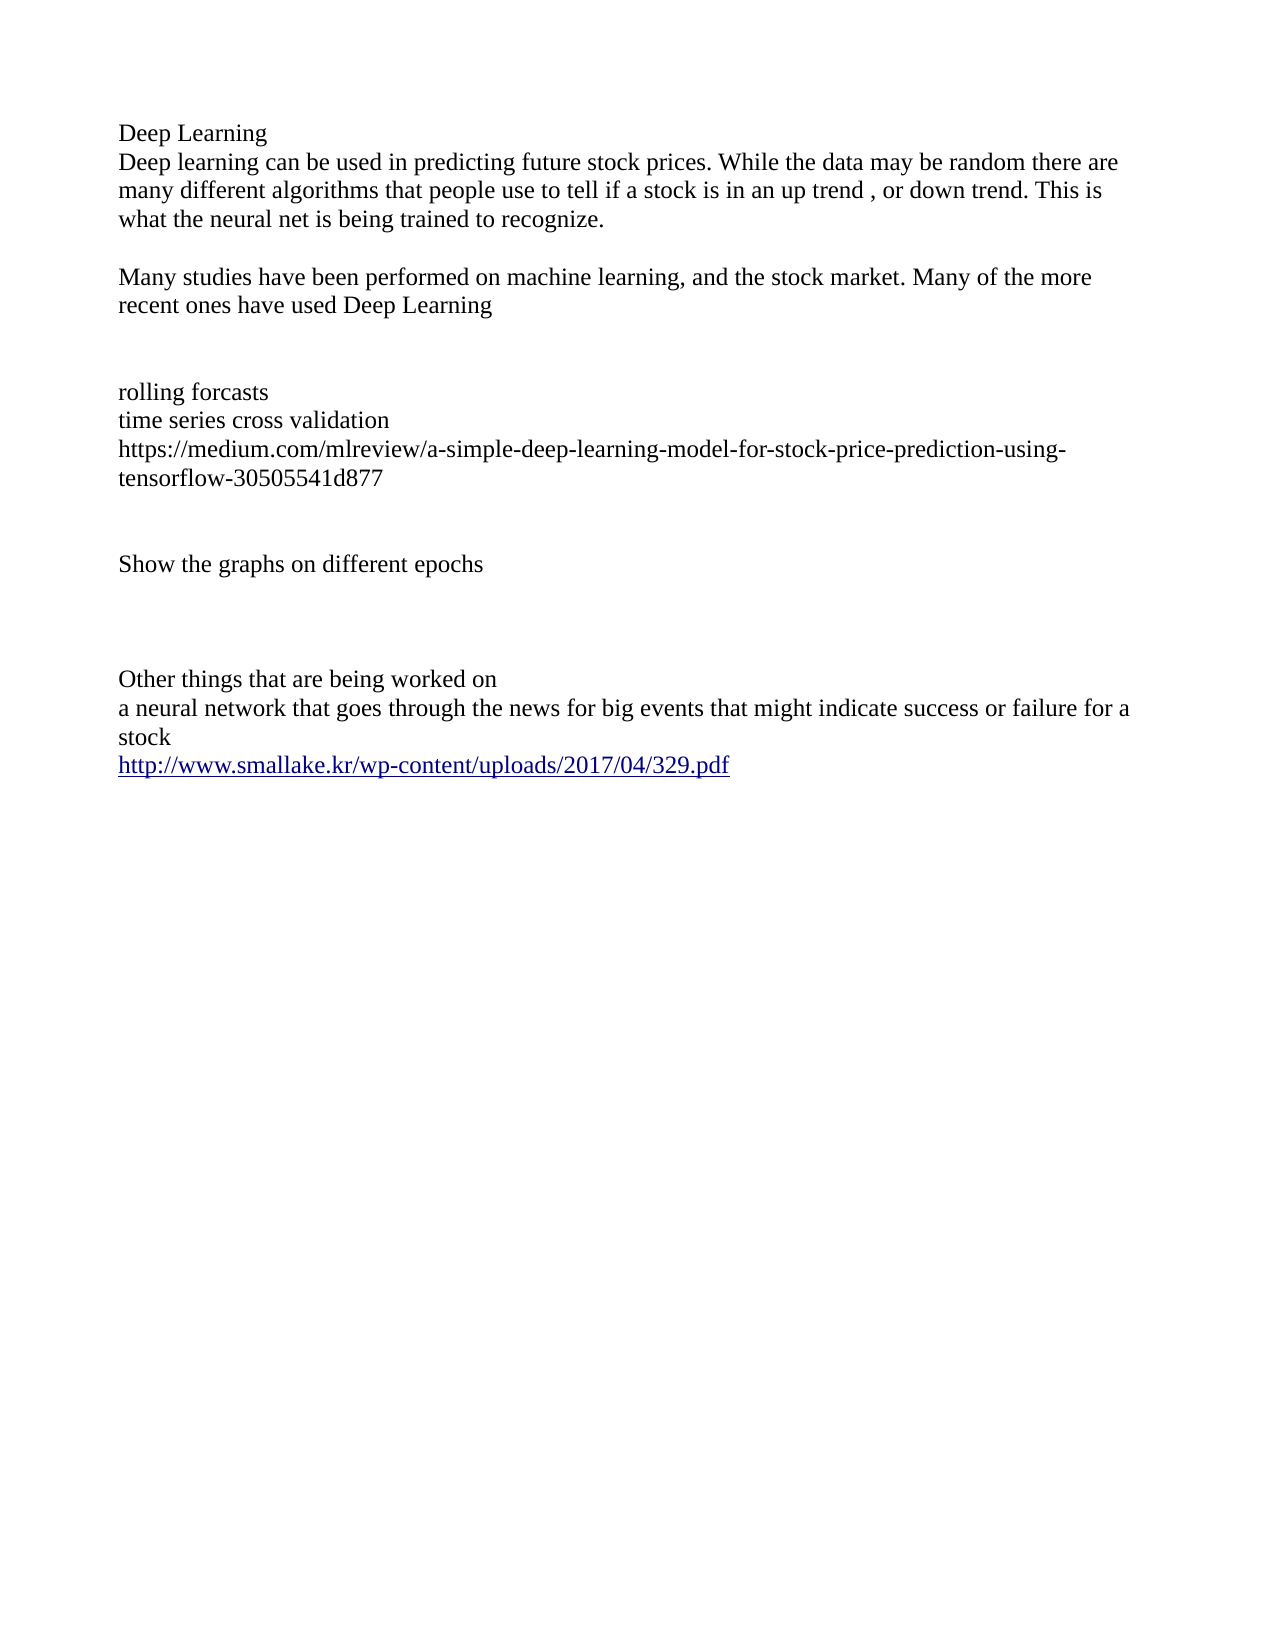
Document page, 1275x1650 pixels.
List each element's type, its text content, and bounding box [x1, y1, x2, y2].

text time series cross validation [118, 406, 1157, 434]
text Show the graphs on different epochs [118, 549, 1157, 578]
text https://medium.com/mlreview/a-simple-deep-learning-model-for-stock-price-prediction-using-tensorflow-30505541d877 [118, 434, 1157, 492]
text http://www.smallake.kr/wp-content/uploads/2017/04/329.pdf [118, 751, 1157, 779]
text Deep learning can be used in predicting future stock prices. While the data may be random there are many different algorithms that people use to tell if a stock is in an up trend , or down trend. This is what the neural net is being trained to recognize. [118, 147, 1157, 233]
text Many studies have been performed on machine learning, and the stock market. Many of the more recent ones have used Deep Learning [118, 262, 1157, 319]
text rolling forcasts [118, 377, 1157, 406]
text Other things that are being worked on [118, 664, 1157, 693]
text a neural network that goes through the news for big events that might indicate success or failure for a stock [118, 693, 1157, 751]
text Deep Learning [118, 118, 1157, 147]
